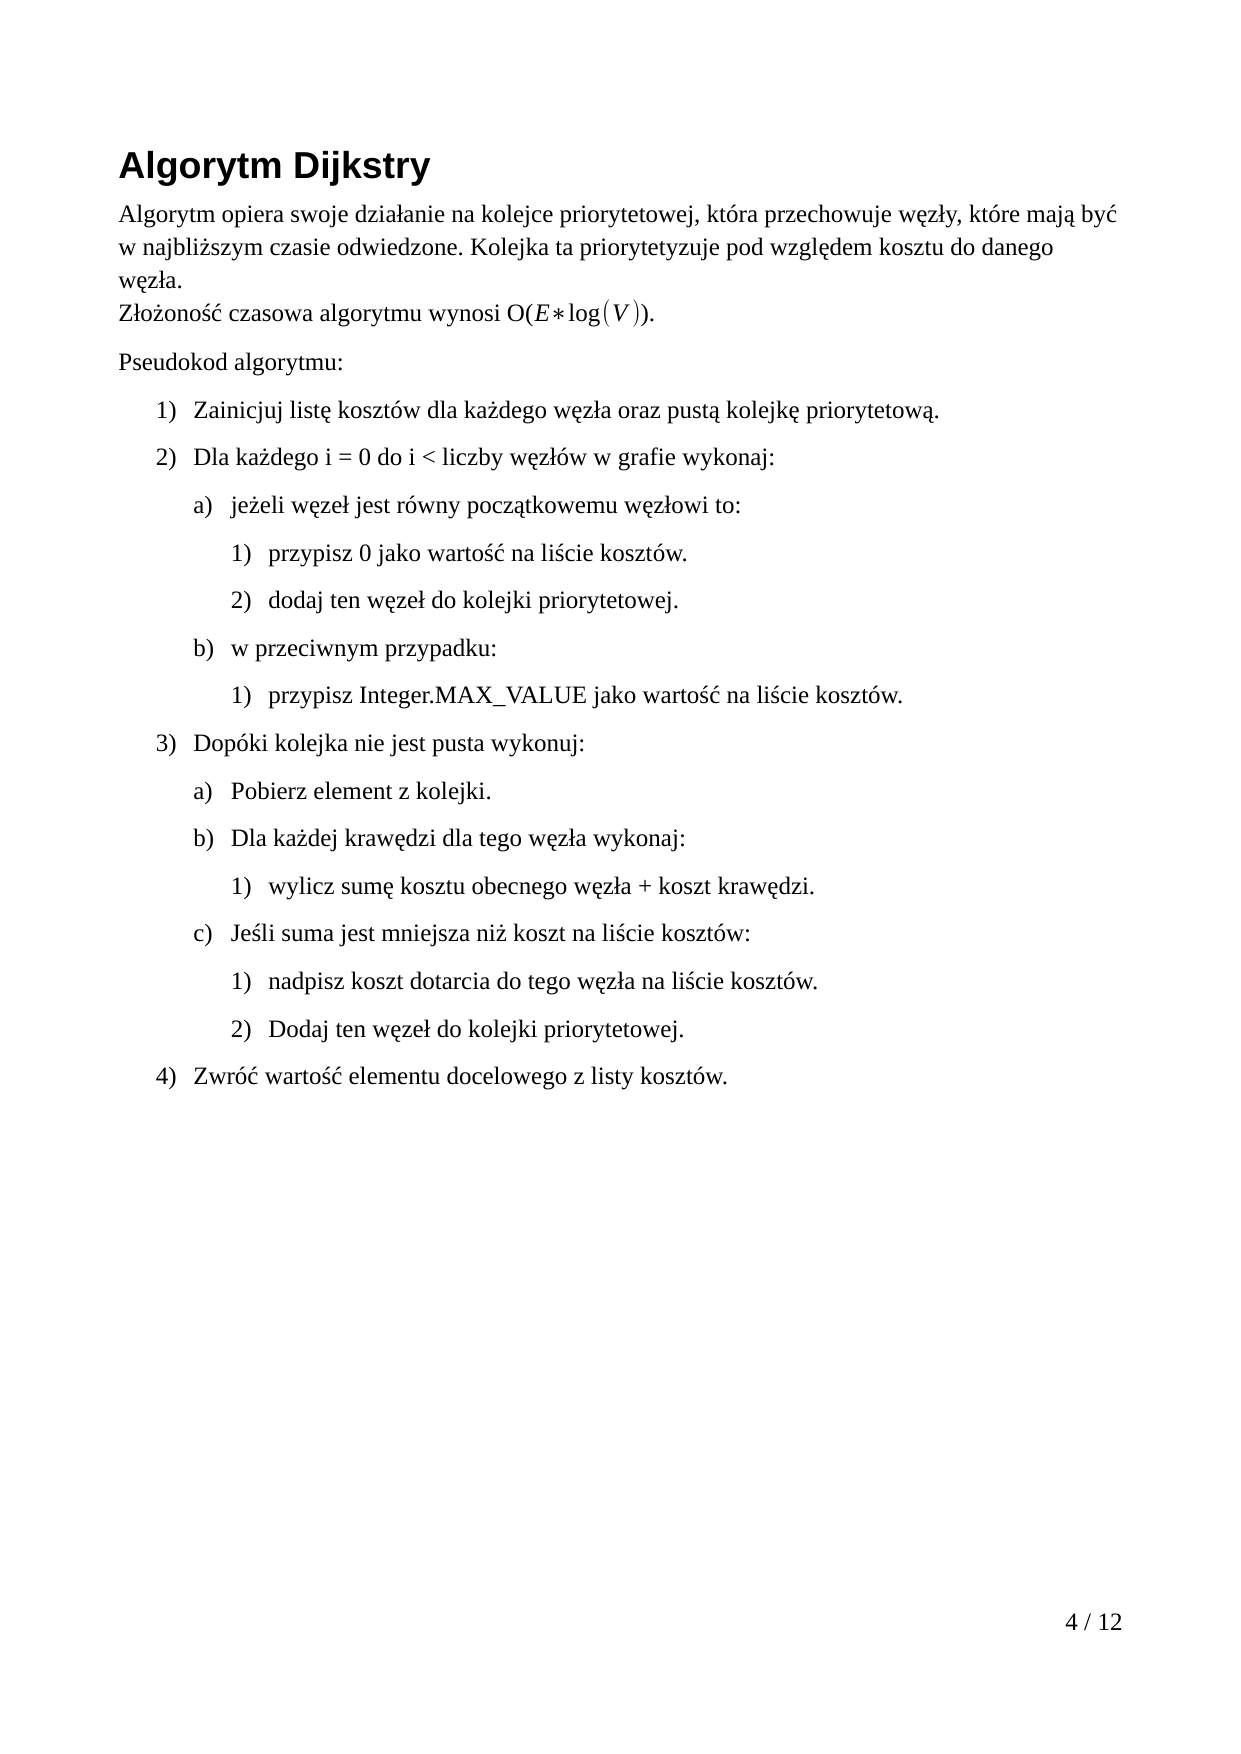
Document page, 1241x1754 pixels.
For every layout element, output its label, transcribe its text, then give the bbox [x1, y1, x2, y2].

list nadpisz koszt dotarcia do tego węzła na liście kosztów. [231, 966, 1122, 995]
list przypisz Integer.MAX_VALUE jako wartość na liście kosztów. [231, 681, 1122, 709]
list dodaj ten węzeł do kolejki priorytetowej. [231, 585, 1122, 614]
list Jeśli suma jest mniejsza niż koszt na liście kosztów: [193, 918, 1122, 947]
list wylicz sumę kosztu obecnego węzła + koszt krawędzi. [231, 871, 1122, 900]
text Pseudokod algorytmu: [118, 347, 1122, 376]
list Pobierz element z kolejki. [193, 776, 1122, 804]
list Zainicjuj listę kosztów dla każdego węzła oraz pustą kolejkę priorytetową. [156, 395, 1122, 424]
list Dopóki kolejka nie jest pusta wykonuj: [156, 728, 1122, 757]
list w przeciwnym przypadku: [193, 633, 1122, 662]
list Zwróć wartość elementu docelowego z listy kosztów. [156, 1061, 1122, 1090]
list Dla każdej krawędzi dla tego węzła wykonaj: [193, 823, 1122, 852]
list Dla każdego i = 0 do i < liczby węzłów w grafie wykonaj: [156, 442, 1122, 471]
subtitle Algorytm Dijkstry [118, 143, 1122, 186]
list jeżeli węzeł jest równy początkowemu węzłowi to: [193, 490, 1122, 519]
list przypisz 0 jako wartość na liście kosztów. [231, 538, 1122, 566]
text Algorytm opiera swoje działanie na kolejce priorytetowej, która przechowuje węzły, które mają być w najbliższym czasie odwiedzone. Kolejka ta priorytetyzuje pod względem kosztu do danego węzła. Złożoność czasowa algorytmu wynosi O(). [118, 199, 1122, 328]
list Dodaj ten węzeł do kolejki priorytetowej. [231, 1014, 1122, 1042]
